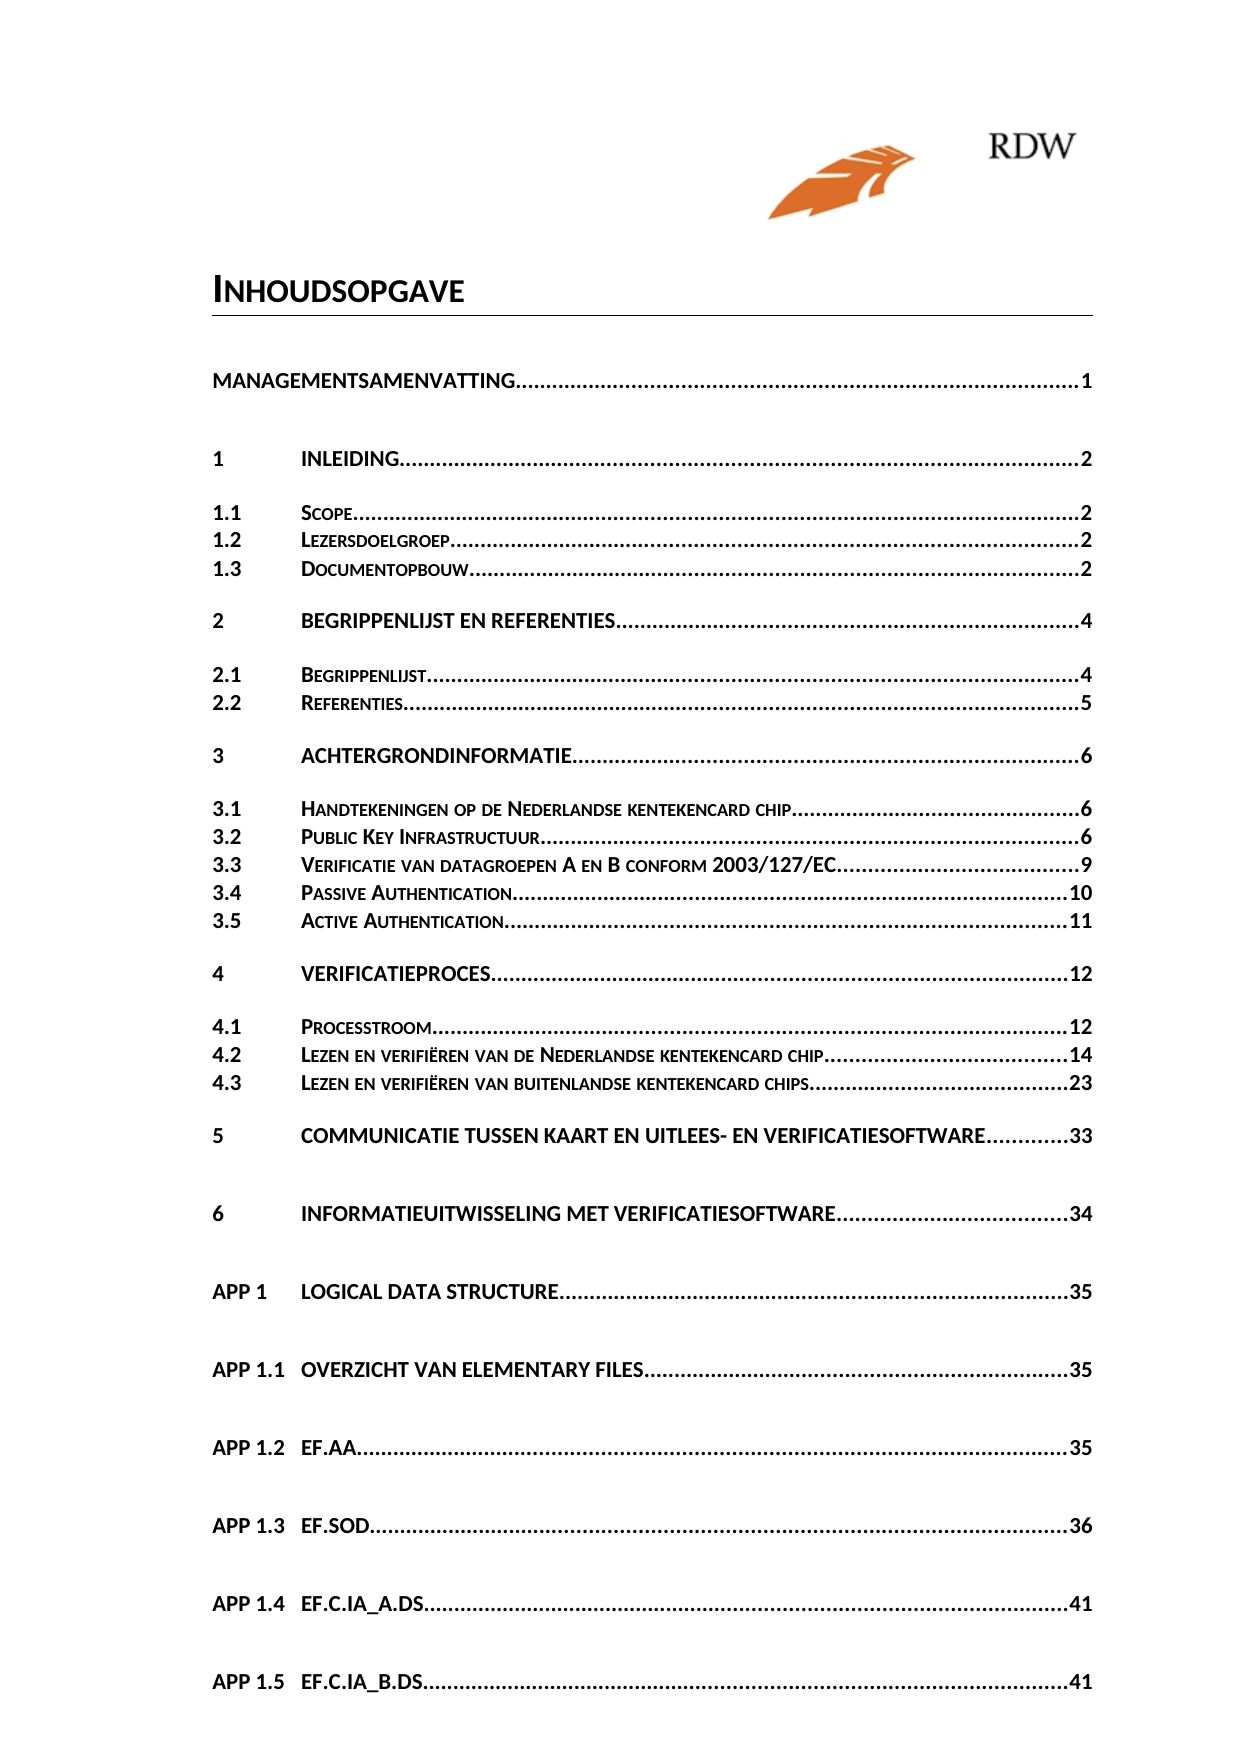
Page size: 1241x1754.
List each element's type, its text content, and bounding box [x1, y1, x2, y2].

text 4.2 Lezen en verifiëren van de Nederlandse kentekencard chip 14 [212, 1040, 1093, 1068]
text 2 begrippenlijst en referenties 4 [212, 607, 1093, 635]
text 3.4 Passive Authentication 10 [212, 878, 1093, 906]
text App 1 Logical Data Structure 35 [212, 1277, 1093, 1305]
text 2.1 Begrippenlijst 4 [212, 660, 1093, 688]
text 3.3 Verificatie van datagroepen A en B conform 2003/127/EC 9 [212, 850, 1093, 878]
text Inhoudsopgave [212, 262, 1093, 315]
text App 1.1 Overzicht van Elementary Files 35 [212, 1355, 1093, 1383]
text 1.3 Documentopbouw 2 [212, 554, 1093, 582]
text App 1.3 EF.SOd 36 [212, 1511, 1093, 1539]
text 5 Communicatie tussen kaart en uitlees- en verificatiesoftware 33 [212, 1121, 1093, 1149]
text Managementsamenvatting 1 [212, 367, 1093, 394]
text 1.2 Lezersdoelgroep 2 [212, 526, 1093, 554]
text 3.1 Handtekeningen op de Nederlandse kentekencard chip 6 [212, 794, 1093, 822]
text 4.1 Processtroom 12 [212, 1012, 1093, 1040]
text 3.2 Public Key Infrastructuur 6 [212, 822, 1093, 850]
text 3 Achtergrondinformatie 6 [212, 741, 1093, 769]
text 1.1 Scope 2 [212, 498, 1093, 526]
text App 1.5 EF.C.IA_B.DS 41 [212, 1667, 1093, 1695]
text App 1.4 EF.C.IA_A.DS 41 [212, 1589, 1093, 1617]
text App 1.2 EF.AA 35 [212, 1433, 1093, 1461]
text 4.3 Lezen en verifiëren van buitenlandse kentekencard chips 23 [212, 1068, 1093, 1096]
text 3.5 Active Authentication 11 [212, 906, 1093, 934]
text 4 Verificatieproces 12 [212, 959, 1093, 987]
text 2.2 Referenties 5 [212, 688, 1093, 716]
text 1 Inleiding 2 [212, 444, 1093, 473]
text 6 Informatieuitwisseling met verificatiesoftware 34 [212, 1199, 1093, 1227]
